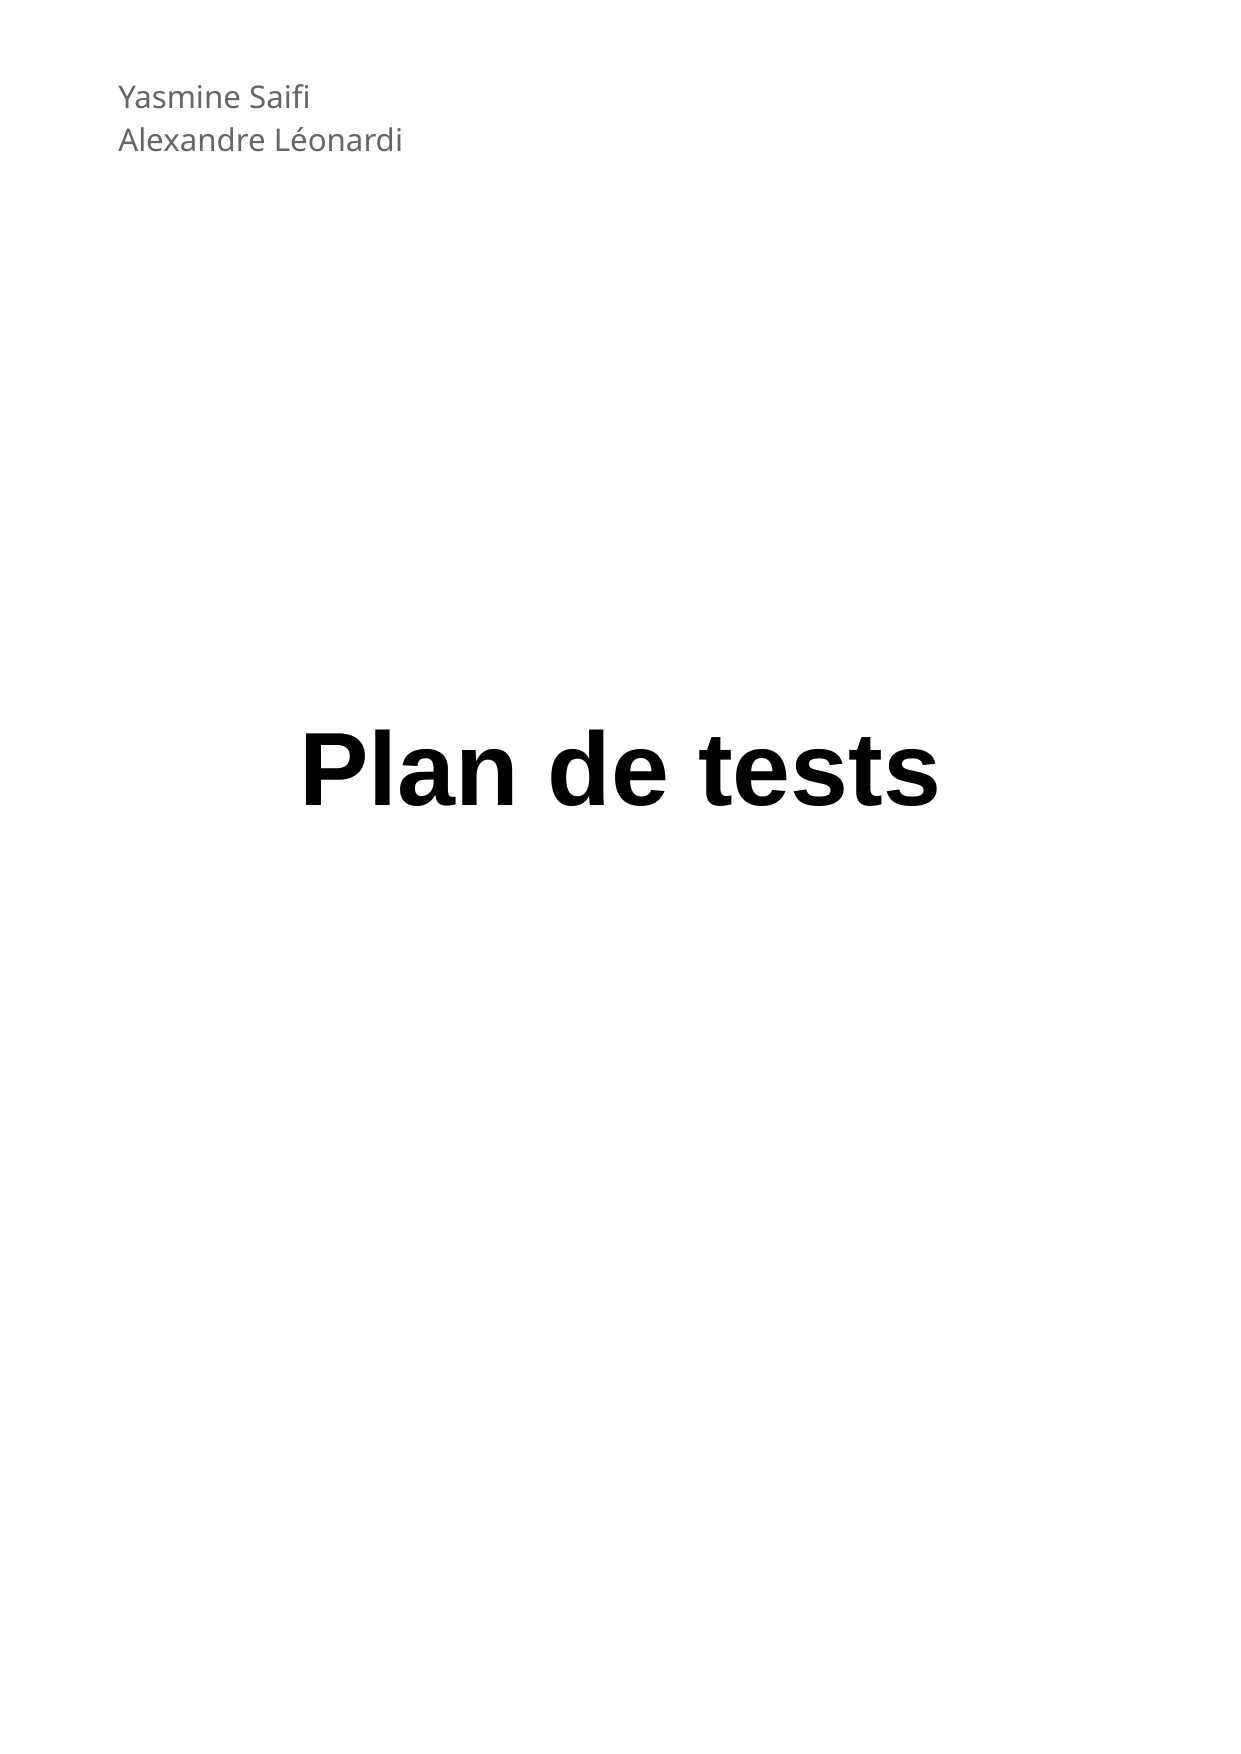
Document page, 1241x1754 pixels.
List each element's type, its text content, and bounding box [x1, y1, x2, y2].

title Plan de tests [118, 708, 1122, 828]
